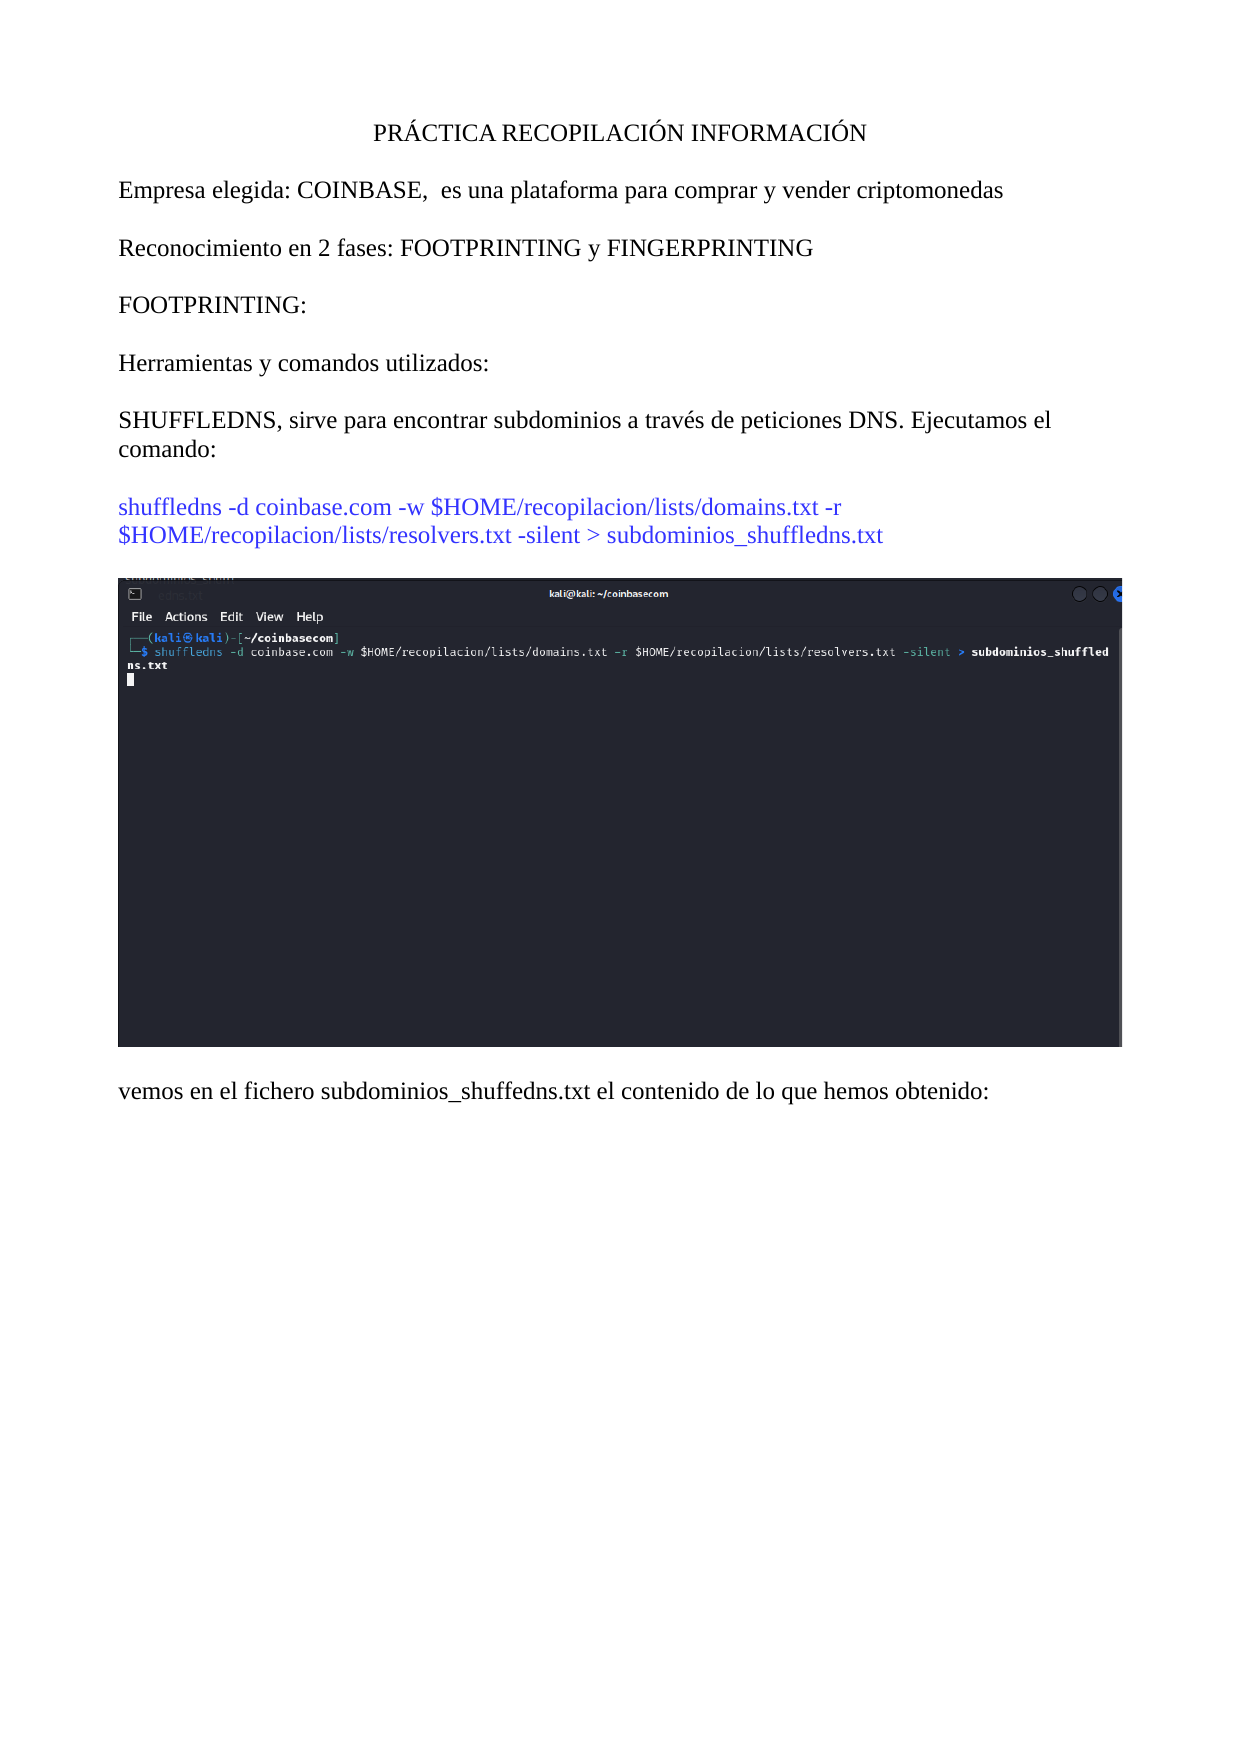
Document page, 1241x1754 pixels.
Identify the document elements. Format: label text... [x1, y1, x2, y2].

text shuffledns -d coinbase.com -w $HOME/recopilacion/lists/domains.txt -r $HOME/recopilacion/lists/resolvers.txt -silent > subdominios_shuffledns.txt [118, 492, 1122, 549]
text PRÁCTICA RECOPILACIÓN INFORMACIÓN [118, 118, 1122, 147]
text Herramientas y comandos utilizados: [118, 348, 1122, 377]
text SHUFFLEDNS, sirve para encontrar subdominios a través de peticiones DNS. Ejecutamos el comando: [118, 406, 1122, 463]
text Reconocimiento en 2 fases: FOOTPRINTING y FINGERPRINTING [118, 233, 1122, 262]
text vemos en el fichero subdominios_shuffedns.txt el contenido de lo que hemos obtenido: [118, 1076, 1122, 1104]
text Empresa elegida: COINBASE, es una plataforma para comprar y vender criptomonedas [118, 176, 1122, 204]
text FOOTPRINTING: [118, 291, 1122, 319]
picture [118, 578, 1123, 1047]
